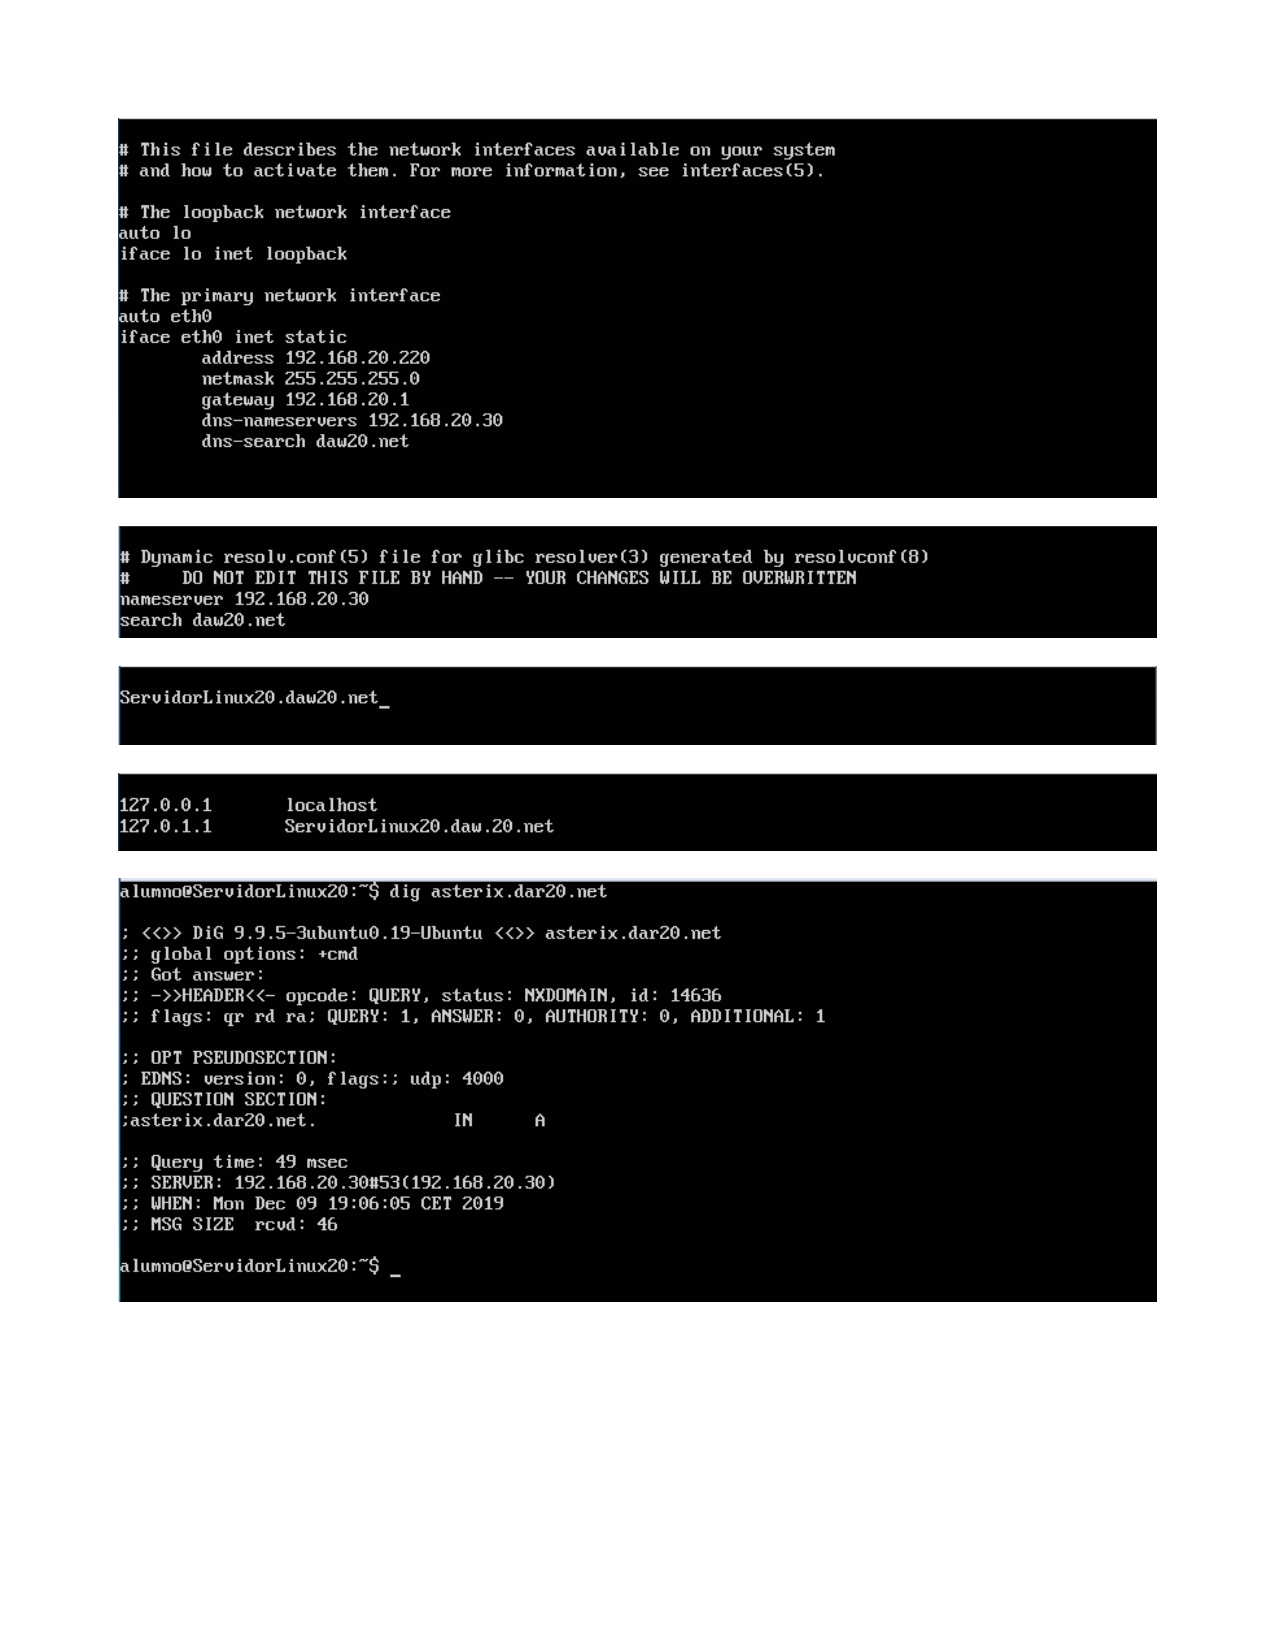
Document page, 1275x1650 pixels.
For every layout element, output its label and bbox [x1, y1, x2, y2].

picture [118, 666, 1157, 745]
picture [118, 526, 1157, 638]
picture [118, 773, 1157, 851]
picture [118, 878, 1157, 1302]
picture [118, 118, 1157, 498]
